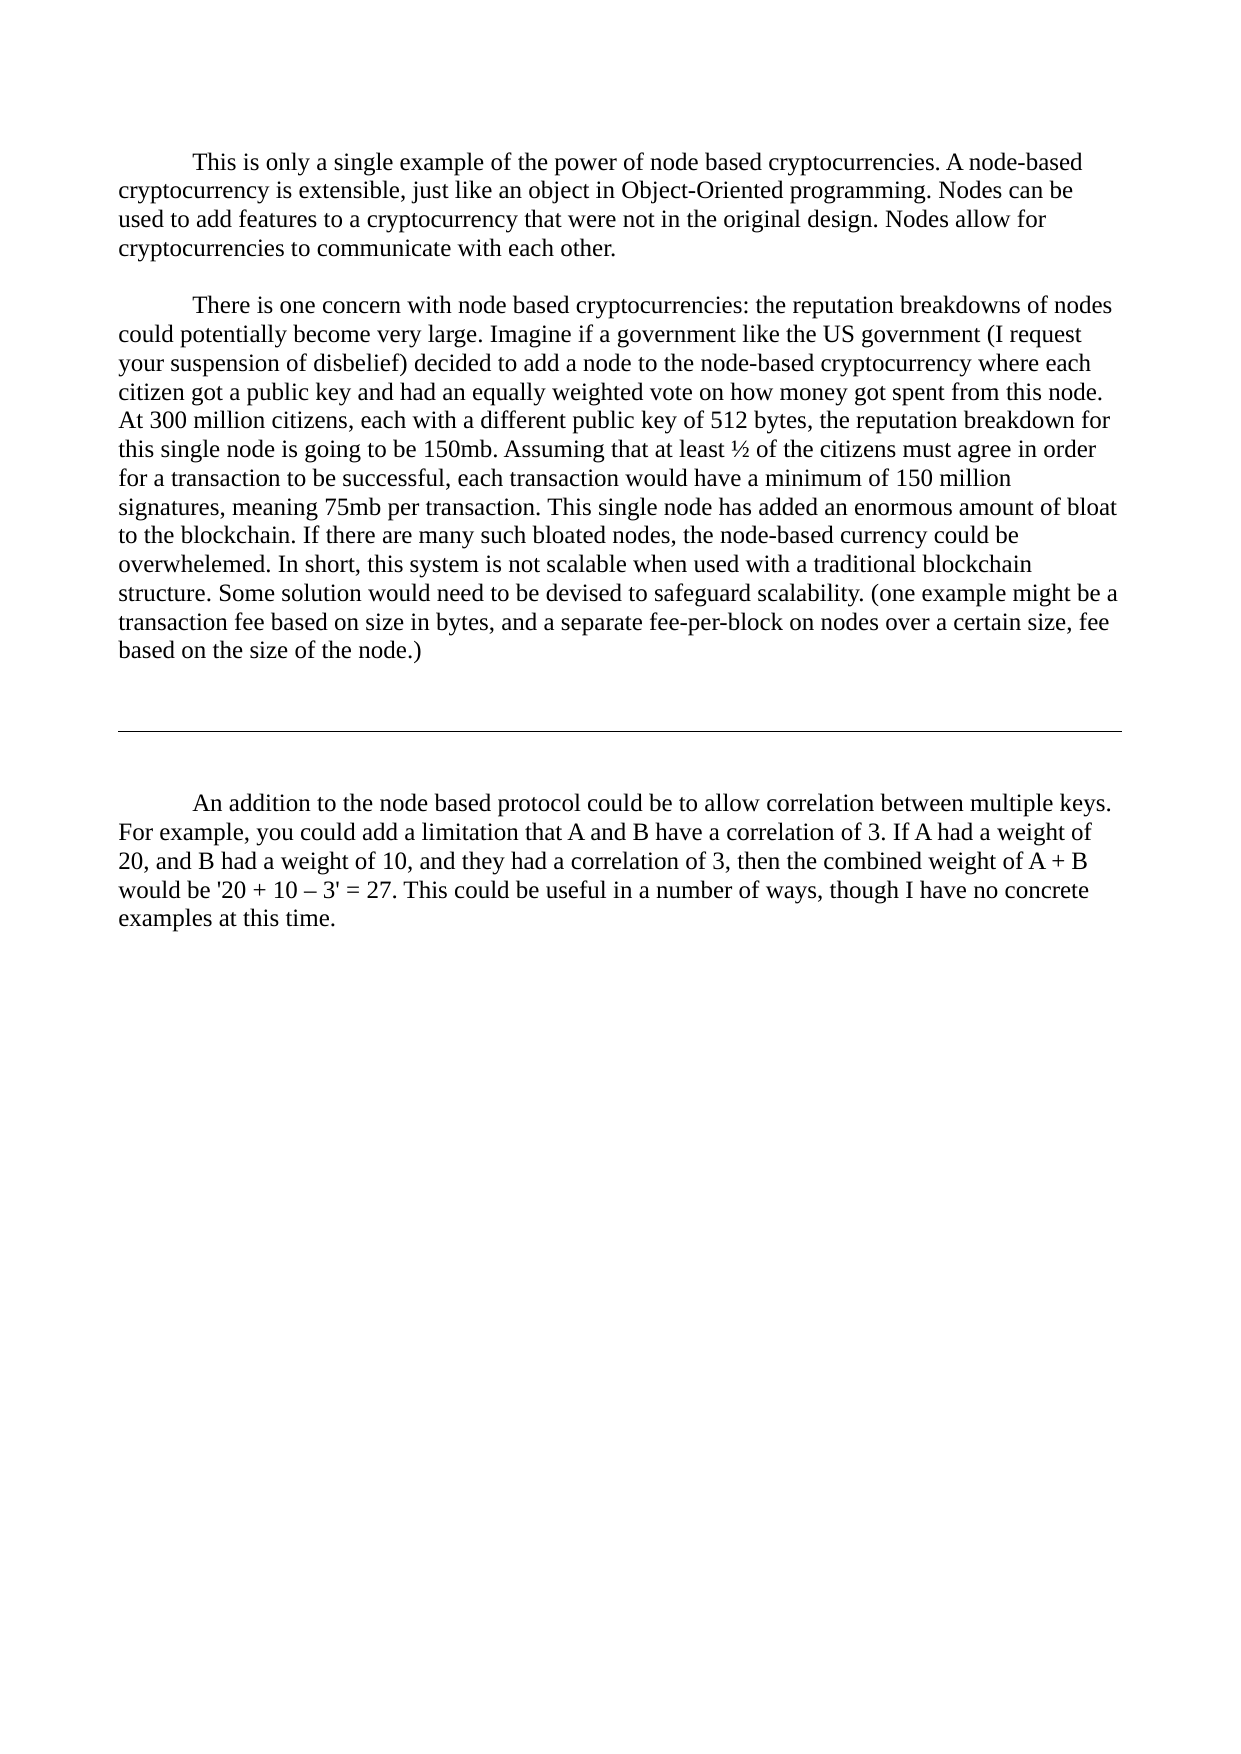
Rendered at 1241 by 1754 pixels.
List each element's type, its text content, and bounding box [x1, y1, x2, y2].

text There is one concern with node based cryptocurrencies: the reputation breakdowns of nodes could potentially become very large. Imagine if a government like the US government (I request your suspension of disbelief) decided to add a node to the node-based cryptocurrency where each citizen got a public key and had an equally weighted vote on how money got spent from this node. At 300 million citizens, each with a different public key of 512 bytes, the reputation breakdown for this single node is going to be 150mb. Assuming that at least ½ of the citizens must agree in order for a transaction to be successful, each transaction would have a minimum of 150 million signatures, meaning 75mb per transaction. This single node has added an enormous amount of bloat to the blockchain. If there are many such bloated nodes, the node-based currency could be overwhelemed. In short, this system is not scalable when used with a traditional blockchain structure. Some solution would need to be devised to safeguard scalability. (one example might be a transaction fee based on size in bytes, and a separate fee-per-block on nodes over a certain size, fee based on the size of the node.) [118, 291, 1122, 664]
text An addition to the node based protocol could be to allow correlation between multiple keys. For example, you could add a limitation that A and B have a correlation of 3. If A had a weight of 20, and B had a weight of 10, and they had a correlation of 3, then the combined weight of A + B would be '20 + 10 – 3' = 27. This could be useful in a number of ways, though I have no concrete examples at this time. [118, 788, 1122, 932]
text This is only a single example of the power of node based cryptocurrencies. A node-based cryptocurrency is extensible, just like an object in Object-Oriented programming. Nodes can be used to add features to a cryptocurrency that were not in the original design. Nodes allow for cryptocurrencies to communicate with each other. [118, 147, 1122, 262]
